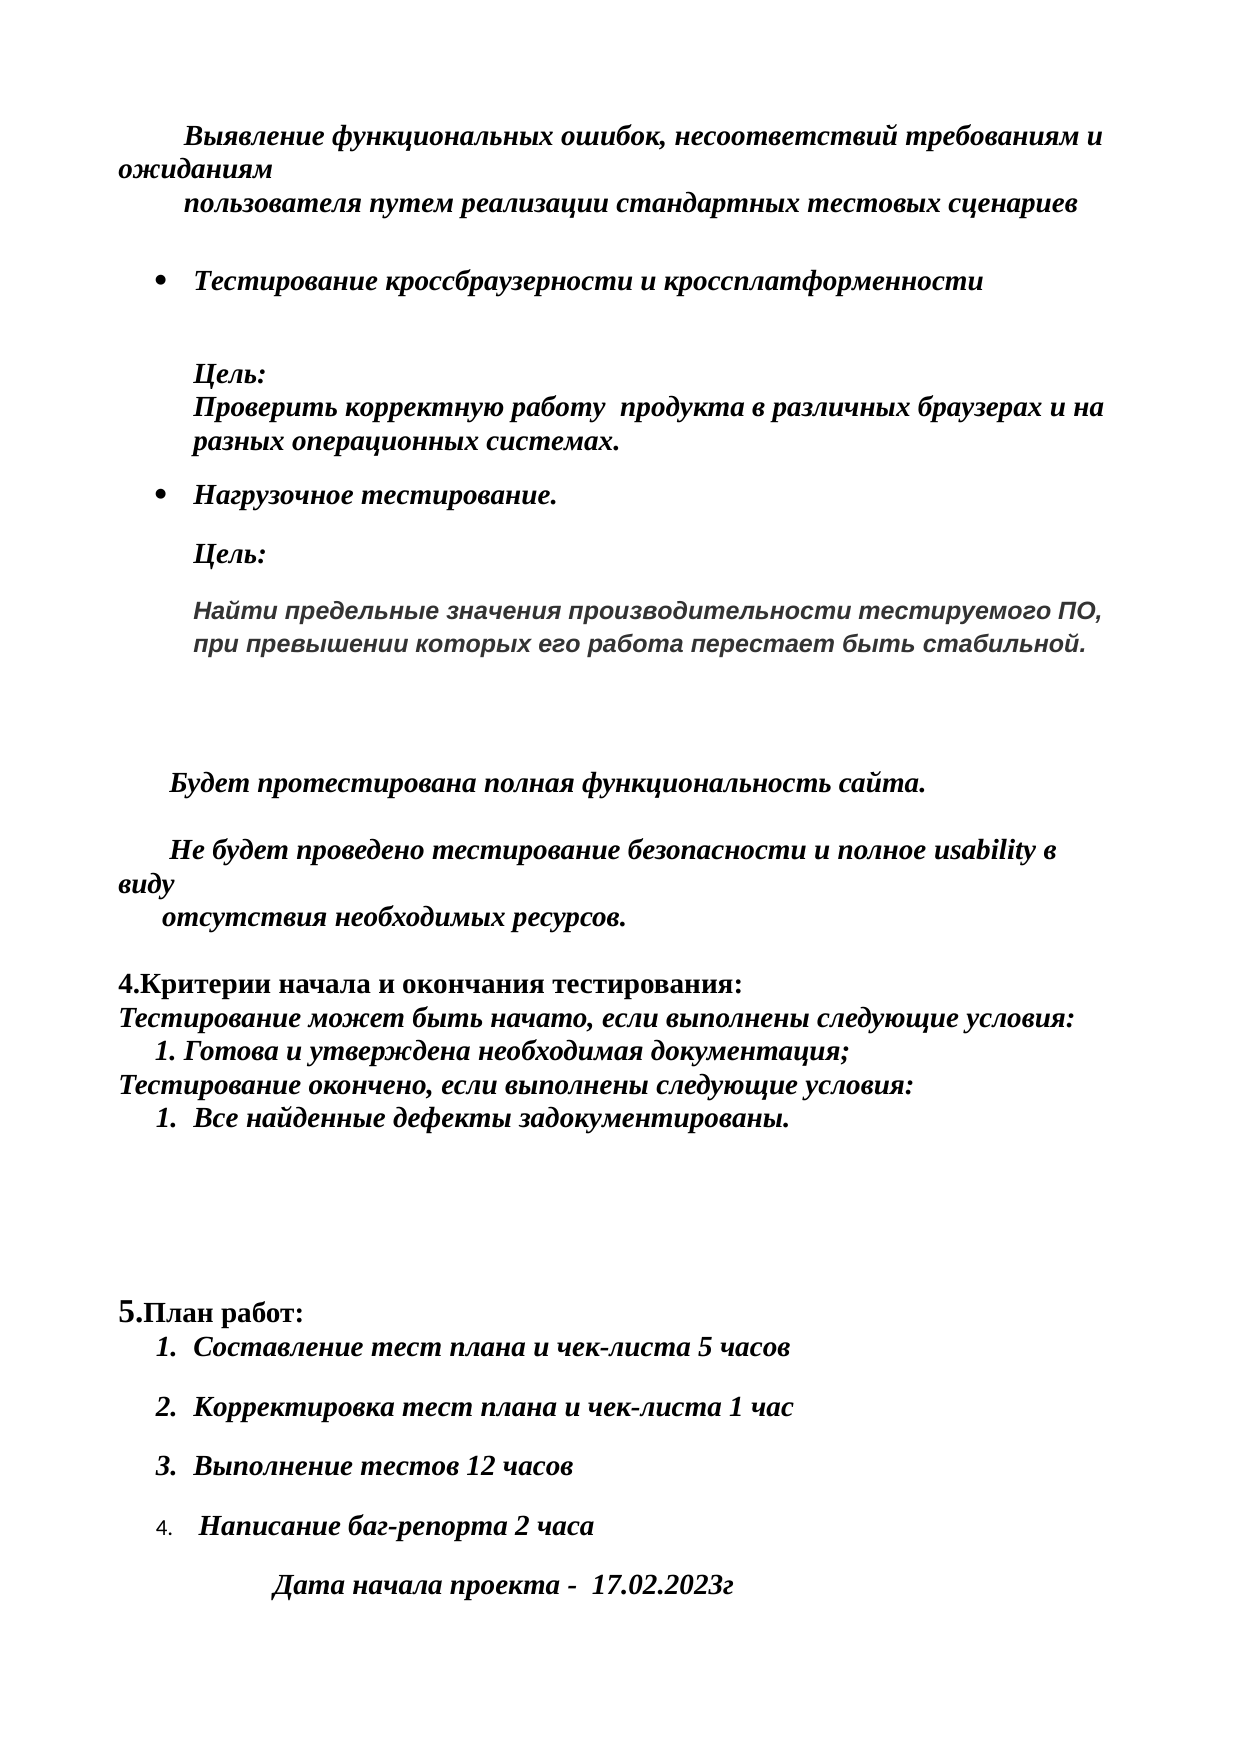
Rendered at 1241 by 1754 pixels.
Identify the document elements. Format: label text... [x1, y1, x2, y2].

text Тестирование может быть начато, если выполнены следующие условия: [118, 1000, 1122, 1033]
list Написание баг-репорта 2 часа [156, 1508, 1122, 1541]
text 1. Готова и утверждена необходимая документация; [118, 1033, 1122, 1067]
text Найти предельные значения производительности тестируемого ПО, при превышении которых его работа перестает быть стабильной. [193, 596, 1122, 658]
text 4.Критерии начала и окончания тестирования: [118, 966, 1122, 1000]
list Составление тест плана и чек-листа 5 часов [156, 1329, 1122, 1363]
text пользователя путем реализации стандартных тестовых сценариев [118, 185, 1122, 219]
text Цель: [193, 537, 1122, 570]
list Тестирование кроссбраузерности и кроссплатформенности [156, 263, 1122, 296]
text 5.План работ: [118, 1291, 1122, 1329]
list Выполнение тестов 12 часов [156, 1448, 1122, 1482]
list Корректировка тест плана и чек-листа 1 час [156, 1389, 1122, 1422]
text Выявление функциональных ошибок, несоответствий требованиям и ожиданиям [118, 118, 1122, 185]
text Цель: Проверить корректную работу продукта в различных браузерах и на разных операционных системах. [193, 322, 1122, 456]
text Не будет проведено тестирование безопасности и полное usability в виду [118, 832, 1122, 899]
text Тестирование окончено, если выполнены следующие условия: [118, 1067, 1122, 1101]
list Все найденные дефекты задокументированы. [156, 1101, 1122, 1134]
text Будет протестирована полная функциональность сайта. [118, 765, 1122, 799]
text Дата начала проекта - 17.02.2023г [193, 1567, 1122, 1601]
text отсутствия необходимых ресурсов. [118, 899, 1122, 933]
list Нагрузочное тестирование. [156, 477, 1122, 511]
